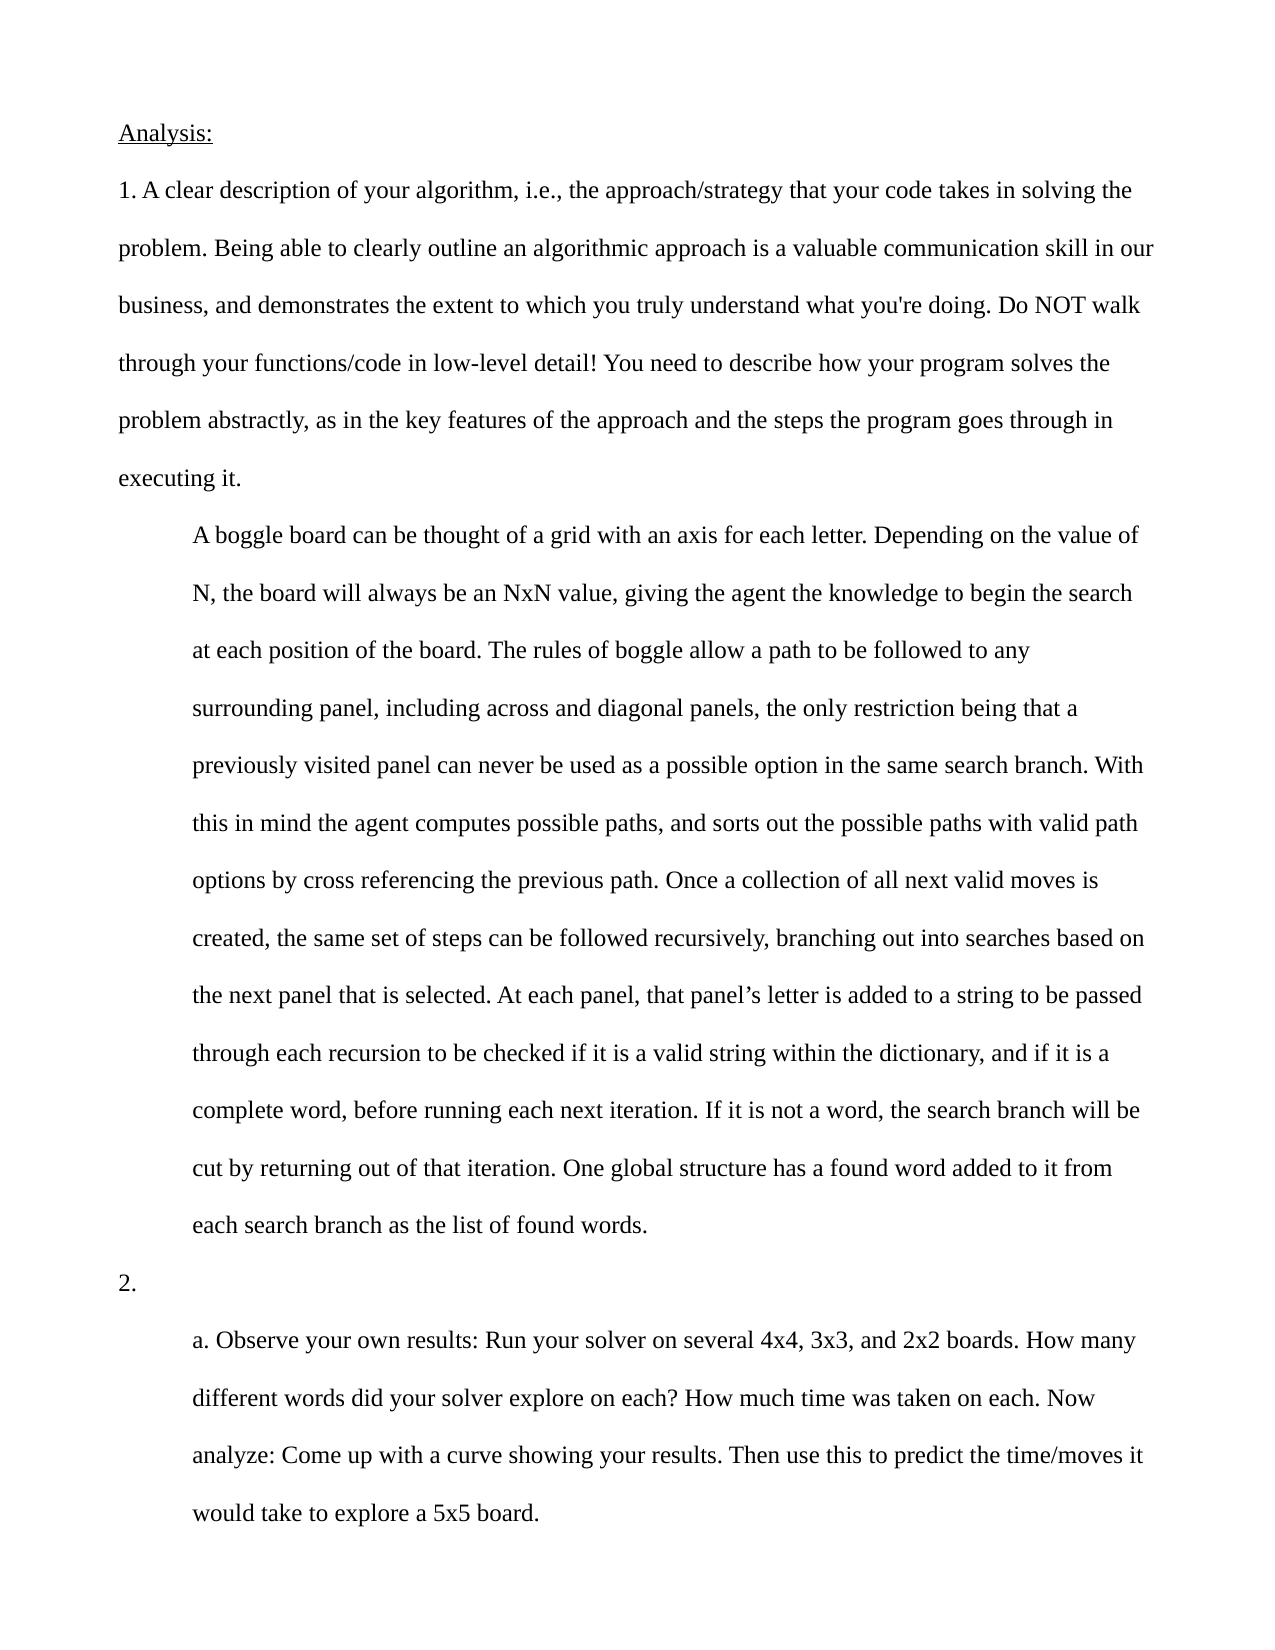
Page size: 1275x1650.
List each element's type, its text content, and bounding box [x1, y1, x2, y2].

text Analysis: [118, 118, 1157, 147]
text 1. A clear description of your algorithm, i.e., the approach/strategy that your code takes in solving the problem. Being able to clearly outline an algorithmic approach is a valuable communication skill in our business, and demonstrates the extent to which you truly understand what you're doing. Do NOT walk through your functions/code in low-level detail! You need to describe how your program solves the problem abstractly, as in the key features of the approach and the steps the program goes through in executing it. [118, 176, 1157, 492]
text A boggle board can be thought of a grid with an axis for each letter. Depending on the value of N, the board will always be an NxN value, giving the agent the knowledge to begin the search at each position of the board. The rules of boggle allow a path to be followed to any surrounding panel, including across and diagonal panels, the only restriction being that a previously visited panel can never be used as a possible option in the same search branch. With this in mind the agent computes possible paths, and sorts out the possible paths with valid path options by cross referencing the previous path. Once a collection of all next valid moves is created, the same set of steps can be followed recursively, branching out into searches based on the next panel that is selected. At each panel, that panel’s letter is added to a string to be passed through each recursion to be checked if it is a valid string within the dictionary, and if it is a complete word, before running each next iteration. If it is not a word, the search branch will be cut by returning out of that iteration. One global structure has a found word added to it from each search branch as the list of found words. [192, 521, 1157, 1239]
text 2. [118, 1268, 1157, 1297]
text a. Observe your own results: Run your solver on several 4x4, 3x3, and 2x2 boards. How many different words did your solver explore on each? How much time was taken on each. Now analyze: Come up with a curve showing your results. Then use this to predict the time/moves it would take to explore a 5x5 board. [192, 1326, 1157, 1527]
